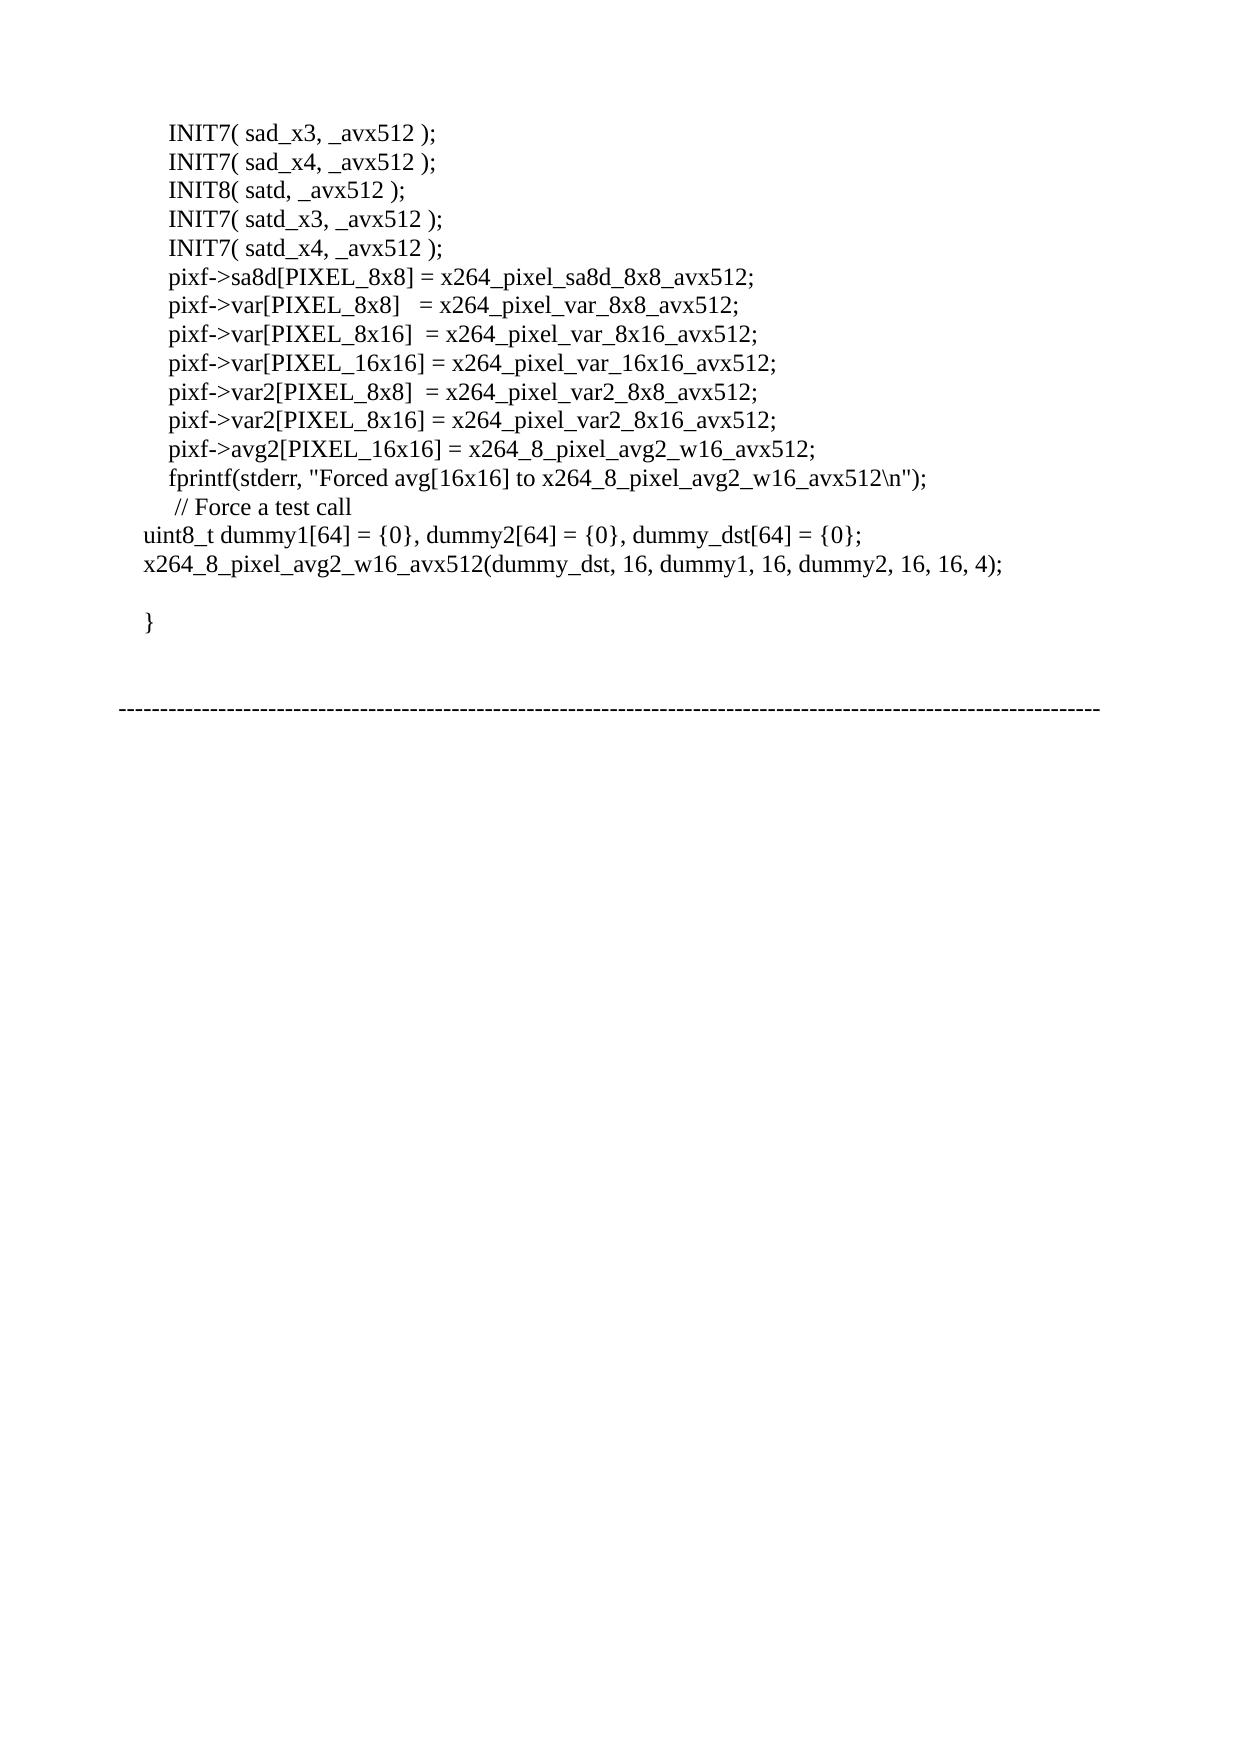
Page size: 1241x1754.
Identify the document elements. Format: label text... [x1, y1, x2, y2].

text INIT7( satd_x3, _avx512 ); [118, 204, 1122, 233]
text } [118, 607, 1122, 636]
text uint8_t dummy1[64] = {0}, dummy2[64] = {0}, dummy_dst[64] = {0}; [118, 521, 1122, 549]
text pixf->var2[PIXEL_8x16] = x264_pixel_var2_8x16_avx512; [118, 406, 1122, 434]
text INIT8( satd, _avx512 ); [118, 176, 1122, 204]
text pixf->sa8d[PIXEL_8x8] = x264_pixel_sa8d_8x8_avx512; [118, 262, 1122, 291]
text pixf->var[PIXEL_8x16] = x264_pixel_var_8x16_avx512; [118, 319, 1122, 348]
text INIT7( satd_x4, _avx512 ); [118, 233, 1122, 262]
text pixf->var[PIXEL_8x8] = x264_pixel_var_8x8_avx512; [118, 291, 1122, 319]
text pixf->avg2[PIXEL_16x16] = x264_8_pixel_avg2_w16_avx512; [118, 434, 1122, 463]
text INIT7( sad_x3, _avx512 ); [118, 118, 1122, 147]
text x264_8_pixel_avg2_w16_avx512(dummy_dst, 16, dummy1, 16, dummy2, 16, 16, 4); [118, 549, 1122, 578]
text ---------------------------------------------------------------------------------------------------------------------- [118, 693, 1122, 751]
text pixf->var2[PIXEL_8x8] = x264_pixel_var2_8x8_avx512; [118, 377, 1122, 406]
text pixf->var[PIXEL_16x16] = x264_pixel_var_16x16_avx512; [118, 348, 1122, 377]
text INIT7( sad_x4, _avx512 ); [118, 147, 1122, 176]
text fprintf(stderr, "Forced avg[16x16] to x264_8_pixel_avg2_w16_avx512\n"); [118, 463, 1122, 492]
text // Force a test call [118, 492, 1122, 521]
